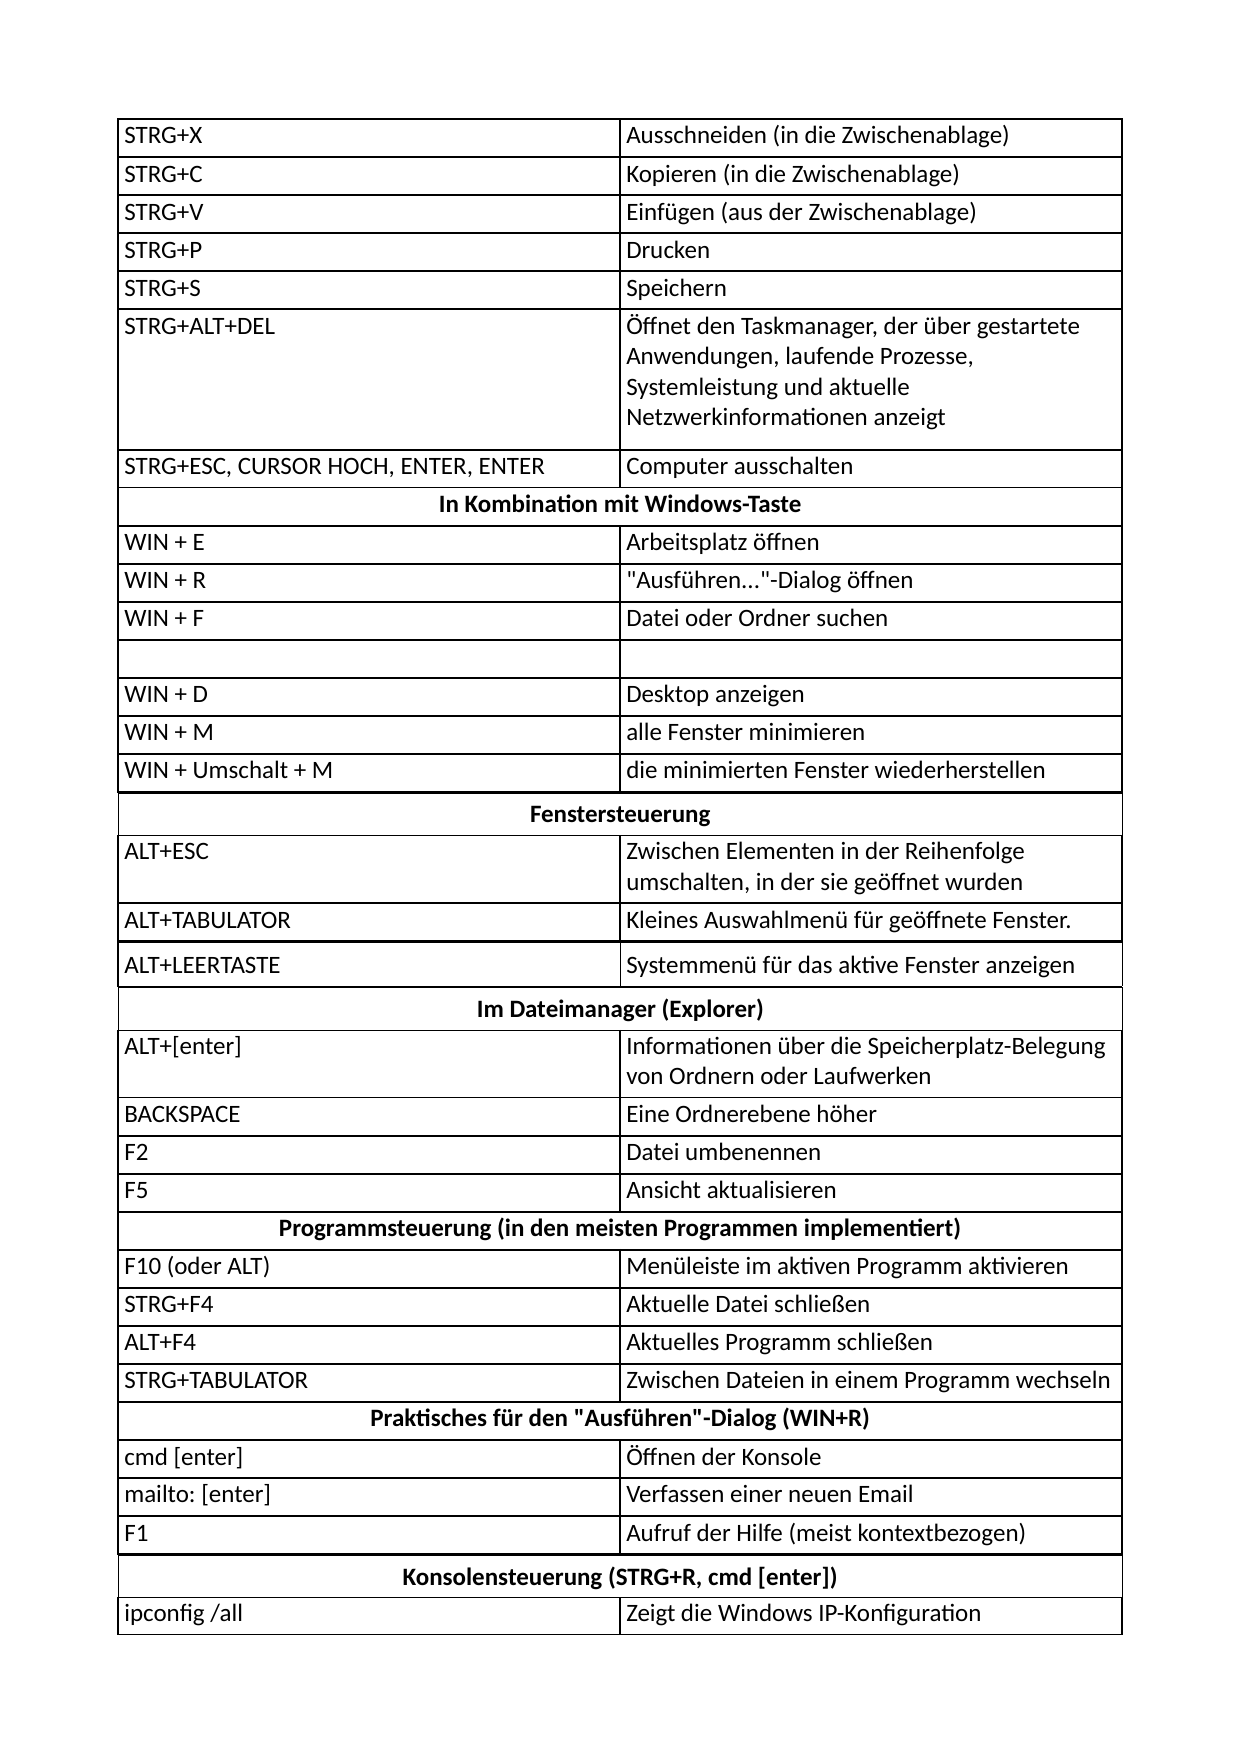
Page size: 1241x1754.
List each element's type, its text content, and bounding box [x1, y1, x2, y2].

table_cell die minimierten Fenster wiederherstellen [621, 755, 1121, 791]
table_cell STRG+F4 [119, 1289, 619, 1325]
table_cell F5 [119, 1175, 619, 1211]
table_cell Computer ausschalten [621, 451, 1121, 487]
table_cell Desktop anzeigen [621, 679, 1121, 715]
table_cell WIN + E [119, 527, 619, 563]
table_cell Speichern [621, 272, 1121, 308]
table_cell Öffnet den Taskmanager, der über gestartete Anwendungen, laufende Prozesse, Systemleistung und aktuelle Netzwerkinformationen anzeigt [621, 310, 1121, 449]
table_cell Zwischen Dateien in einem Programm wechseln [621, 1365, 1121, 1401]
table_cell Kleines Auswahlmenü für geöffnete Fenster. [621, 904, 1121, 940]
table_cell [621, 641, 1121, 677]
table_cell STRG+ESC, CURSOR HOCH, ENTER, ENTER [119, 451, 619, 487]
table_cell F10 (oder ALT) [119, 1251, 619, 1287]
table_cell Informationen über die Speicherplatz-Belegung von Ordnern oder Laufwerken [621, 1031, 1121, 1097]
table_cell STRG+X [119, 120, 619, 156]
table_cell WIN + M [119, 717, 619, 753]
table_cell Verfassen einer neuen Email [621, 1479, 1121, 1515]
table_cell WIN + Umschalt + M [119, 755, 619, 791]
table_cell ipconfig /all [119, 1598, 619, 1634]
table_cell STRG+V [119, 196, 619, 232]
table_cell ALT+TABULATOR [119, 904, 619, 940]
table_cell Datei oder Ordner suchen [621, 603, 1121, 639]
table_header ALT+LEERTASTE [119, 943, 620, 986]
table_cell Ausschneiden (in die Zwischenablage) [621, 120, 1121, 156]
table_cell alle Fenster minimieren [621, 717, 1121, 753]
table_cell Zeigt die Windows IP-Konfiguration [621, 1598, 1121, 1634]
table_cell WIN + R [119, 565, 619, 601]
table_cell STRG+P [119, 234, 619, 270]
table_cell Menüleiste im aktiven Programm aktivieren [621, 1251, 1121, 1287]
table_cell BACKSPACE [119, 1098, 619, 1135]
table_header Konsolensteuerung (STRG+R, cmd [enter]) [119, 1556, 1122, 1597]
table_cell Zwischen Elementen in der Reihenfolge umschalten, in der sie geöffnet wurden [621, 836, 1121, 902]
table_cell Eine Ordnerebene höher [621, 1098, 1121, 1135]
table_header Systemmenü für das aktive Fenster anzeigen [621, 943, 1122, 986]
table_cell ALT+F4 [119, 1327, 619, 1363]
table_cell Kopieren (in die Zwischenablage) [621, 158, 1121, 194]
table_cell cmd [enter] [119, 1441, 619, 1477]
table_cell [119, 641, 619, 677]
table_cell mailto: [enter] [119, 1479, 619, 1515]
table_cell Aktuelles Programm schließen [621, 1327, 1121, 1363]
table_cell WIN + F [119, 603, 619, 639]
table_header Fenstersteuerung [119, 794, 1122, 835]
table_cell STRG+TABULATOR [119, 1365, 619, 1401]
table_cell F2 [119, 1137, 619, 1173]
table_cell WIN + D [119, 679, 619, 715]
table_cell Arbeitsplatz öffnen [621, 527, 1121, 563]
table_cell Öffnen der Konsole [621, 1441, 1121, 1477]
table_header Im Dateimanager (Explorer) [119, 988, 1122, 1030]
table_cell Drucken [621, 234, 1121, 270]
table_cell Datei umbenennen [621, 1137, 1121, 1173]
table_cell Aktuelle Datei schließen [621, 1289, 1121, 1325]
table_cell "Ausführen..."-Dialog öffnen [621, 565, 1121, 601]
table_cell Ansicht aktualisieren [621, 1175, 1121, 1211]
table_cell Einfügen (aus der Zwischenablage) [621, 196, 1121, 232]
table_cell Aufruf der Hilfe (meist kontextbezogen) [621, 1517, 1121, 1553]
table_cell ALT+[enter] [119, 1031, 619, 1097]
table_cell ALT+ESC [119, 836, 619, 902]
table_cell STRG+ALT+DEL [119, 310, 619, 449]
table_cell F1 [119, 1517, 619, 1553]
table_cell In Kombination mit Windows-Taste [119, 488, 1121, 525]
table_cell STRG+C [119, 158, 619, 194]
table_cell Praktisches für den "Ausführen"-Dialog (WIN+R) [119, 1403, 1121, 1439]
table_cell STRG+S [119, 272, 619, 308]
table_cell Programmsteuerung (in den meisten Programmen implementiert) [119, 1213, 1121, 1249]
